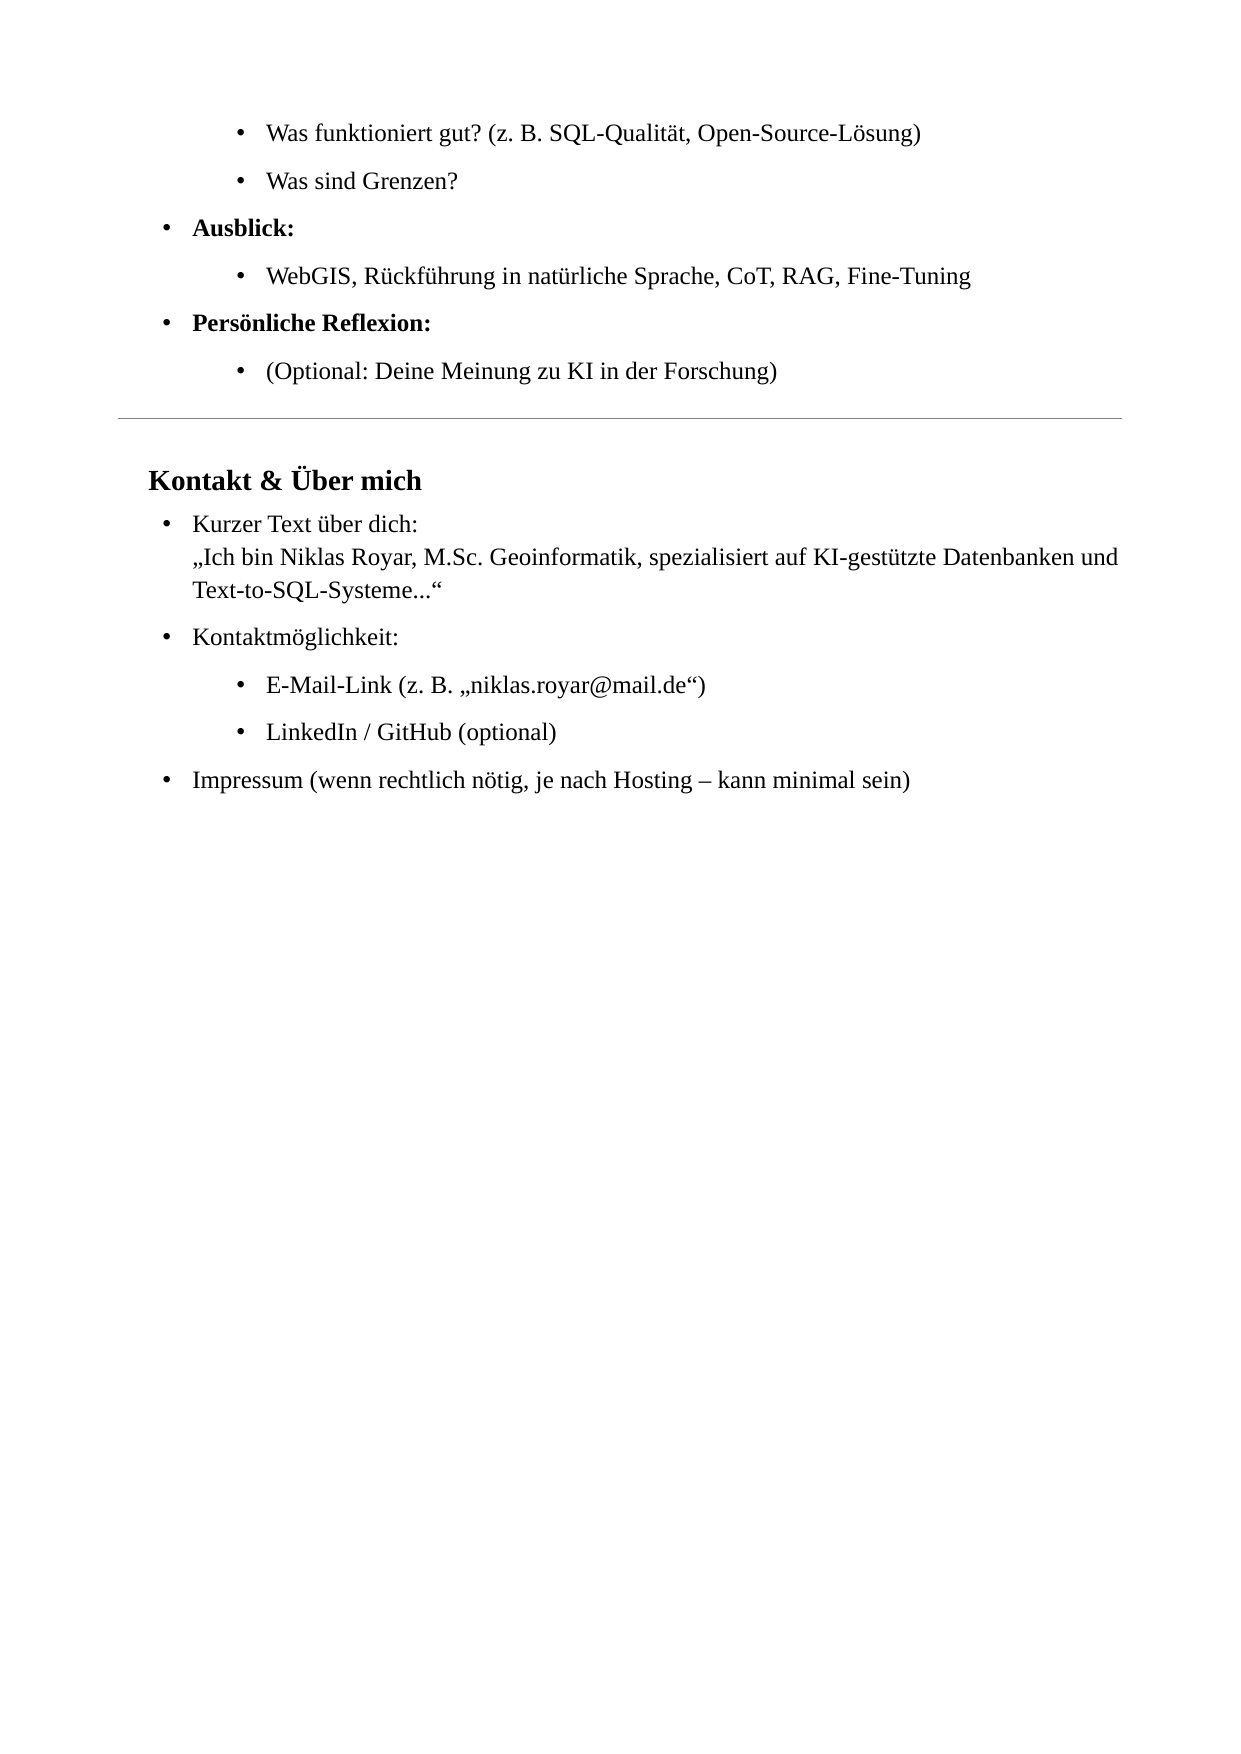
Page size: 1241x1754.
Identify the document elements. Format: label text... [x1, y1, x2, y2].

list LinkedIn / GitHub (optional) [236, 717, 1122, 746]
subtitle 💼 Kontakt & Über mich [118, 463, 1122, 496]
list (Optional: Deine Meinung zu KI in der Forschung) [236, 356, 1122, 385]
list Was funktioniert gut? (z. B. SQL-Qualität, Open-Source-Lösung) [236, 118, 1122, 147]
list WebGIS, Rückführung in natürliche Sprache, CoT, RAG, Fine-Tuning [236, 261, 1122, 290]
list Persönliche Reflexion: [162, 308, 1122, 337]
list Kurzer Text über dich: „Ich bin Niklas Royar, M.Sc. Geoinformatik, spezialisiert auf KI-gestützte Datenbanken und Text-to-SQL-Systeme...“ [162, 509, 1122, 603]
list E-Mail-Link (z. B. „niklas.royar@mail.de“) [236, 670, 1122, 699]
list Was sind Grenzen? [236, 166, 1122, 194]
list Kontaktmöglichkeit: [162, 622, 1122, 651]
list Ausblick: [162, 213, 1122, 242]
list Impressum (wenn rechtlich nötig, je nach Hosting – kann minimal sein) [162, 765, 1122, 794]
